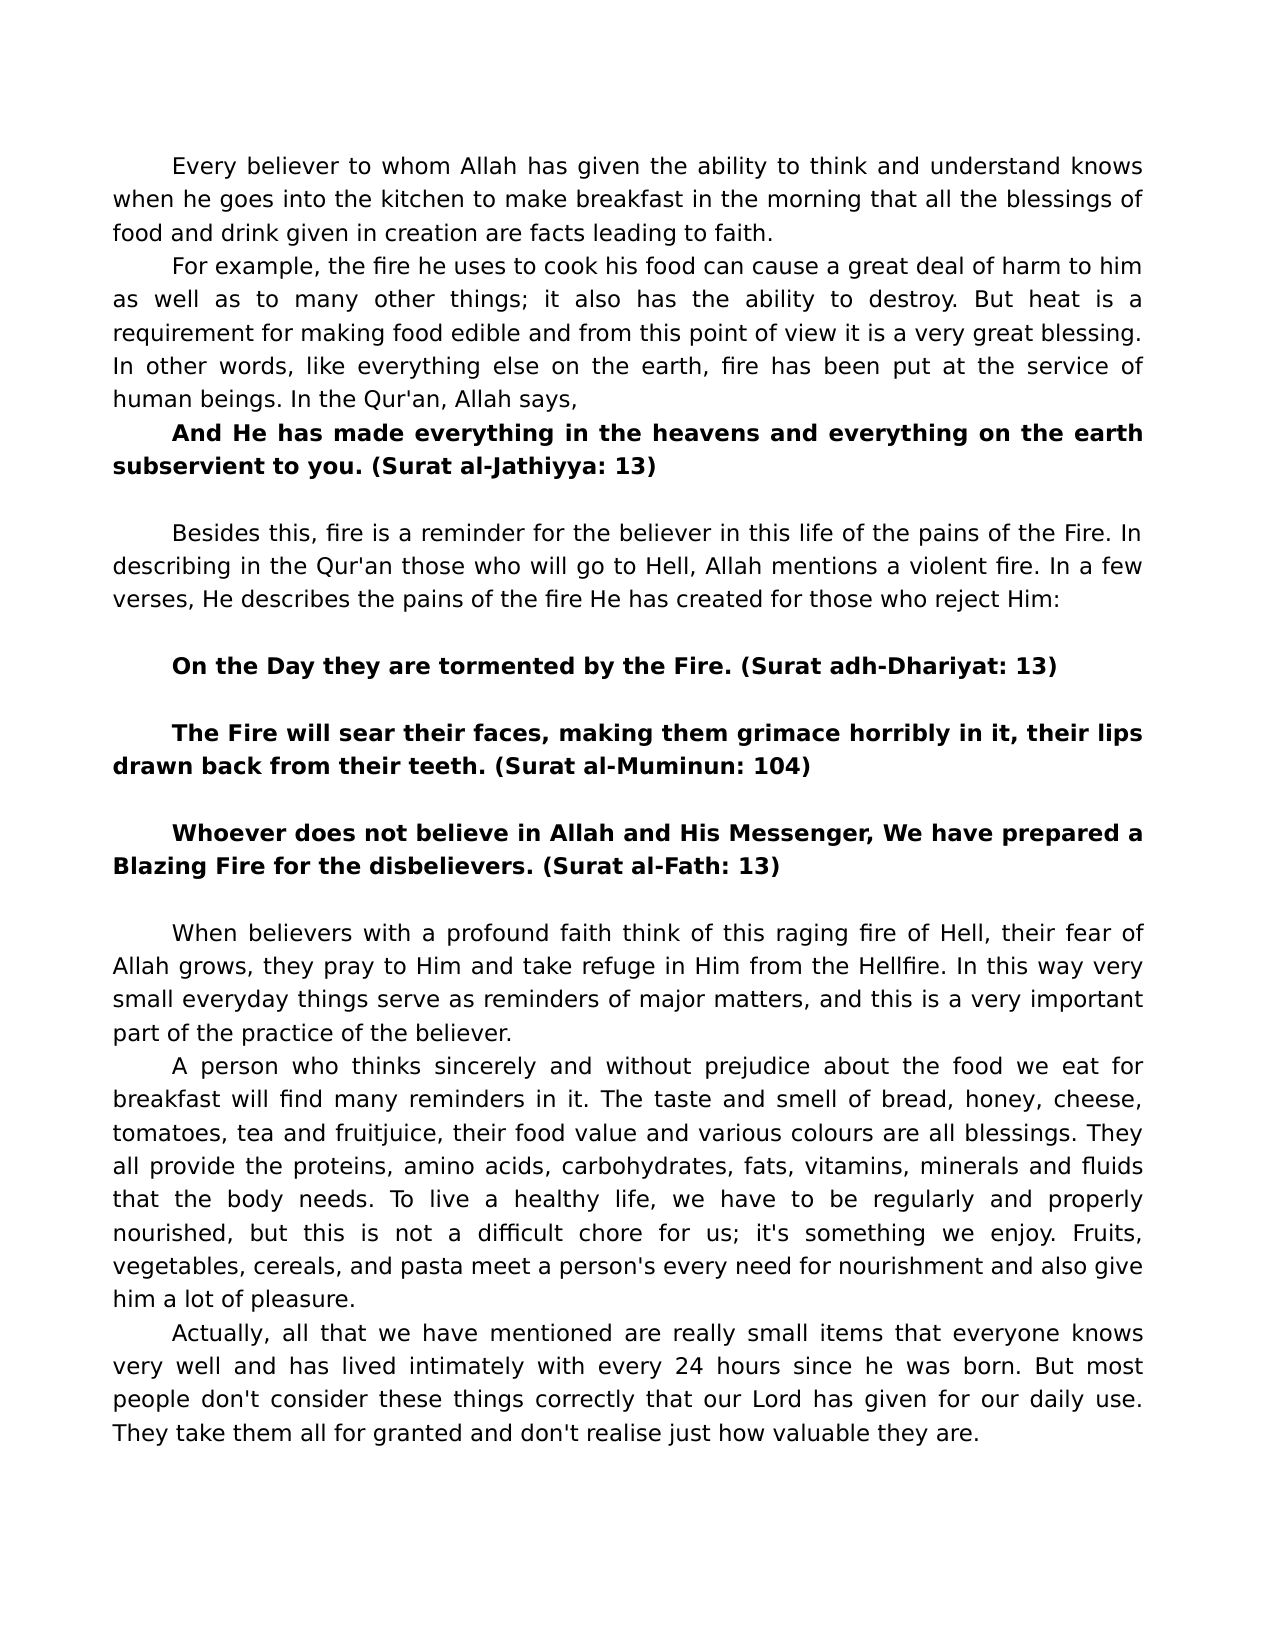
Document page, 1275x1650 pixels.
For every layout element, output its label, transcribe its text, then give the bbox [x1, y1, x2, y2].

text A person who thinks sincerely and without prejudice about the food we eat for breakfast will find many reminders in it. The taste and smell of bread, honey, cheese, tomatoes, tea and fruitjuice, their food value and various colours are all blessings. They all provide the proteins, amino acids, carbohydrates, fats, vitamins, minerals and fluids that the body needs. To live a healthy life, we have to be regularly and properly nourished, but this is not a difficult chore for us; it's something we enjoy. Fruits, vegetables, cereals, and pasta meet a person's every need for nourishment and also give him a lot of pleasure. [112, 1048, 1145, 1314]
text Every believer to whom Allah has given the ability to think and understand knows when he goes into the kitchen to make breakfast in the morning that all the blessings of food and drink given in creation are facts leading to faith. [112, 148, 1145, 248]
text For example, the fire he uses to cook his food can cause a great deal of harm to him as well as to many other things; it also has the ability to destroy. But heat is a requirement for making food edible and from this point of view it is a very great blessing. In other words, like everything else on the earth, fire has been put at the service of human beings. In the Qur'an, Allah says, [112, 248, 1145, 414]
text Whoever does not believe in Allah and His Messenger, We have prepared a Blazing Fire for the disbelievers. (Surat al-Fath: 13) [112, 814, 1145, 881]
text Actually, all that we have mentioned are really small items that everyone knows very well and has lived intimately with every 24 hours since he was born. But most people don't consider these things correctly that our Lord has given for our daily use. They take them all for granted and don't realise just how valuable they are. [112, 1314, 1145, 1448]
text On the Day they are tormented by the Fire. (Surat adh-Dhariyat: 13) [112, 648, 1145, 681]
text Besides this, fire is a reminder for the believer in this life of the pains of the Fire. In describing in the Qur'an those who will go to Hell, Allah mentions a violent fire. In a few verses, He describes the pains of the fire He has created for those who reject Him: [112, 514, 1145, 614]
text When believers with a profound faith think of this raging fire of Hell, their fear of Allah grows, they pray to Him and take refuge in Him from the Hellfire. In this way very small everyday things serve as reminders of major matters, and this is a very important part of the practice of the believer. [112, 914, 1145, 1048]
text The Fire will sear their faces, making them grimace horribly in it, their lips drawn back from their teeth. (Surat al-Muminun: 104) [112, 714, 1145, 781]
text And He has made everything in the heavens and everything on the earth subservient to you. (Surat al-Jathiyya: 13) [112, 414, 1145, 481]
